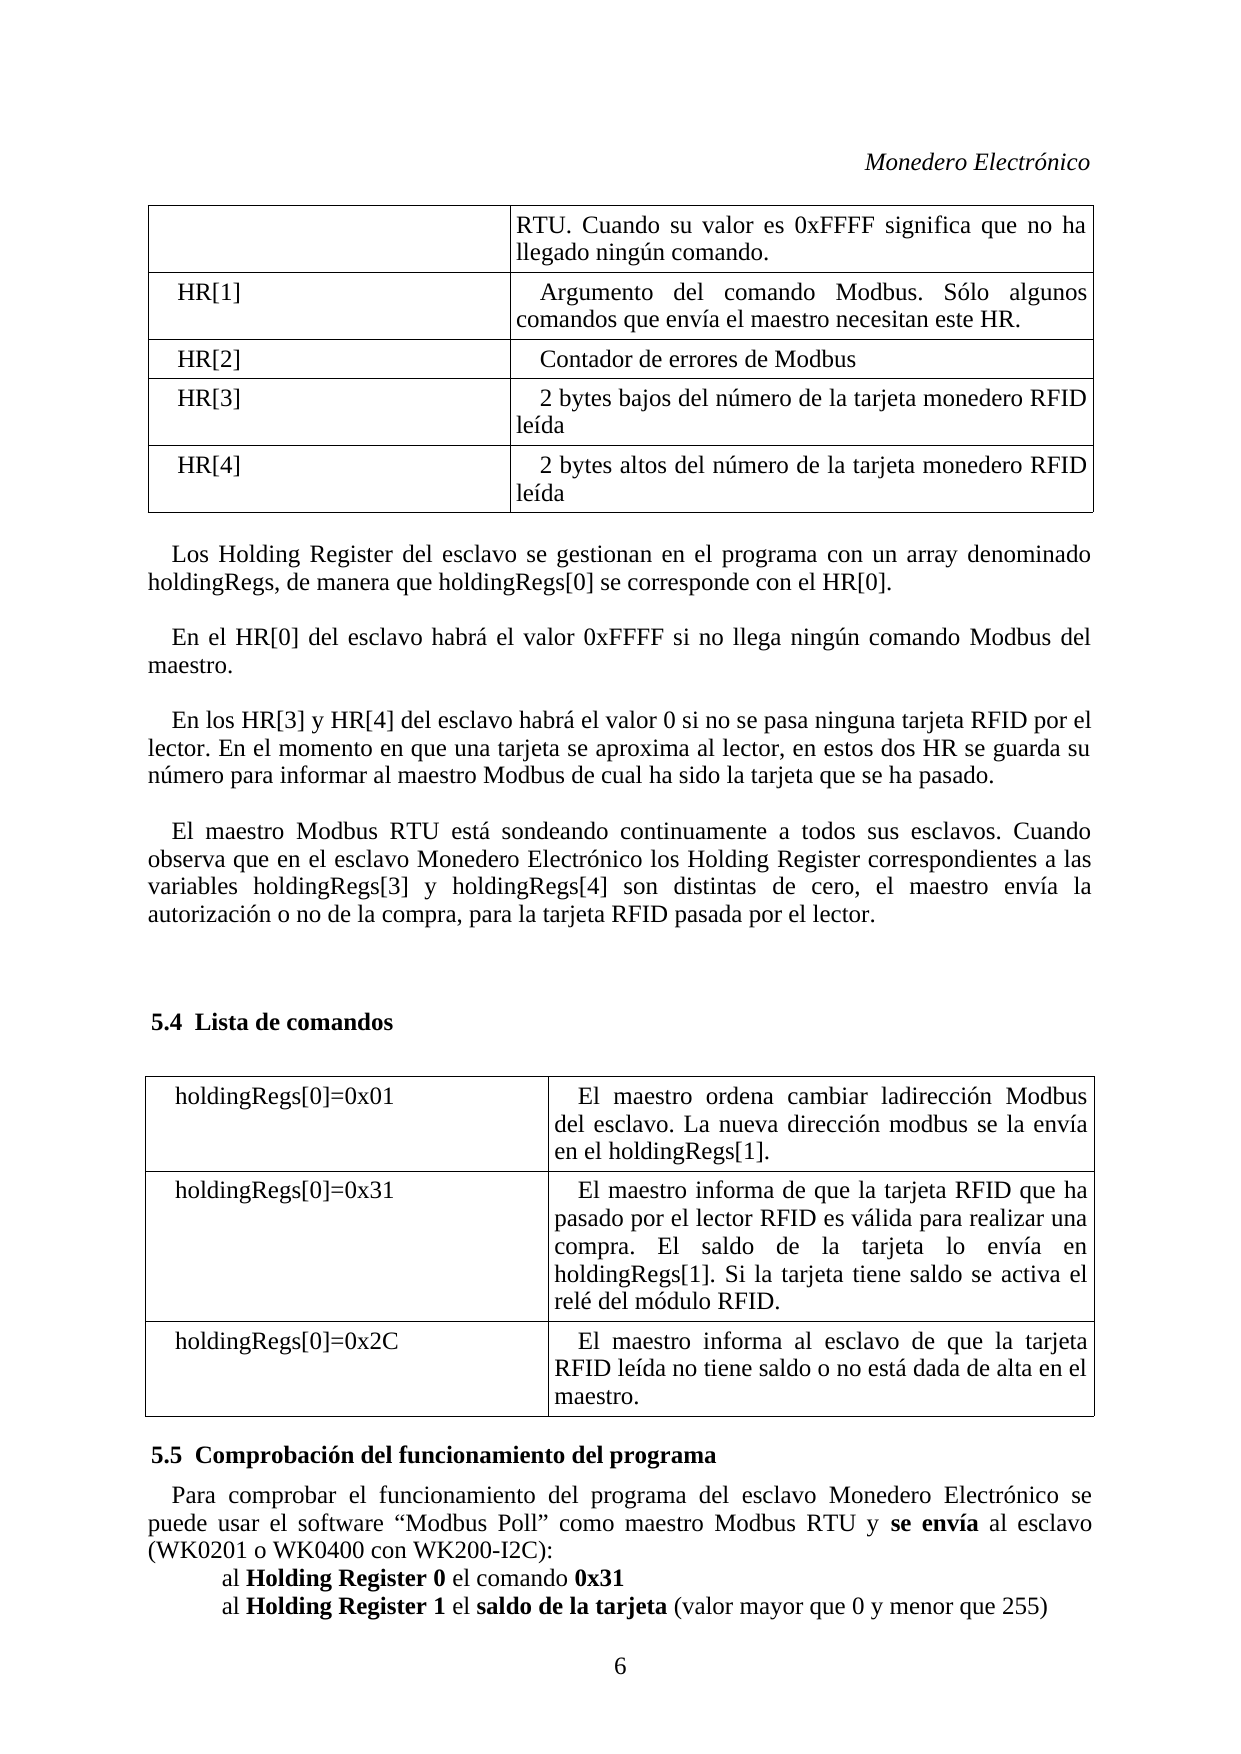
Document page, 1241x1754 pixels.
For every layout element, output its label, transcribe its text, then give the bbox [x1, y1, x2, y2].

table_header El maestro ordena cambiar ladirección Modbus del esclavo. La nueva dirección modbus se la envía en el holdingRegs[1]. [549, 1077, 1094, 1171]
text El maestro Modbus RTU está sondeando continuamente a todos sus esclavos. Cuando observa que en el esclavo Monedero Electrónico los Holding Register correspondientes a las variables holdingRegs[3] y holdingRegs[4] son distintas de cero, el maestro envía la autorización o no de la compra, para la tarjeta RFID pasada por el lector. [148, 817, 1092, 928]
table_cell Argumento del comando Modbus. Sólo algunos comandos que envía el maestro necesitan este HR. [511, 273, 1093, 339]
table_header holdingRegs[0]=0x01 [146, 1077, 548, 1171]
subtitle Lista de comandos [151, 1008, 1092, 1036]
table_cell 2 bytes altos del número de la tarjeta monedero RFID leída [511, 446, 1093, 512]
table_cell holdingRegs[0]=0x31 [146, 1172, 548, 1321]
subtitle Comprobación del funcionamiento del programa [151, 1441, 1092, 1468]
table_cell El maestro informa al esclavo de que la tarjeta RFID leída no tiene saldo o no está dada de alta en el maestro. [549, 1322, 1094, 1416]
table_cell holdingRegs[0]=0x2C [146, 1322, 548, 1416]
table_cell HR[1] [149, 273, 510, 339]
text En los HR[3] y HR[4] del esclavo habrá el valor 0 si no se pasa ninguna tarjeta RFID por el lector. En el momento en que una tarjeta se aproxima al lector, en estos dos HR se guarda su número para informar al maestro Modbus de cual ha sido la tarjeta que se ha pasado. [148, 706, 1092, 789]
table_cell El maestro informa de que la tarjeta RFID que ha pasado por el lector RFID es válida para realizar una compra. El saldo de la tarjeta lo envía en holdingRegs[1]. Si la tarjeta tiene saldo se activa el relé del módulo RFID. [549, 1172, 1094, 1321]
table_cell HR[4] [149, 446, 510, 512]
table_cell Contador de errores de Modbus [511, 340, 1093, 378]
text Los Holding Register del esclavo se gestionan en el programa con un array denominado holdingRegs, de manera que holdingRegs[0] se corresponde con el HR[0]. [148, 540, 1092, 595]
table_cell 2 bytes bajos del número de la tarjeta monedero RFID leída [511, 379, 1093, 445]
table_cell HR[3] [149, 379, 510, 445]
text al Holding Register 0 el comando 0x31 [148, 1564, 1092, 1592]
table_cell HR[2] [149, 340, 510, 378]
text En el HR[0] del esclavo habrá el valor 0xFFFF si no llega ningún comando Modbus del maestro. [148, 623, 1092, 678]
text Para comprobar el funcionamiento del programa del esclavo Monedero Electrónico se puede usar el software “Modbus Poll” como maestro Modbus RTU y se envía al esclavo (WK0201 o WK0400 con WK200-I2C): [148, 1481, 1092, 1564]
text al Holding Register 1 el saldo de la tarjeta (valor mayor que 0 y menor que 255) [148, 1592, 1092, 1619]
table_header RTU. Cuando su valor es 0xFFFF significa que no ha llegado ningún comando. [511, 206, 1093, 272]
table_header [149, 206, 510, 272]
